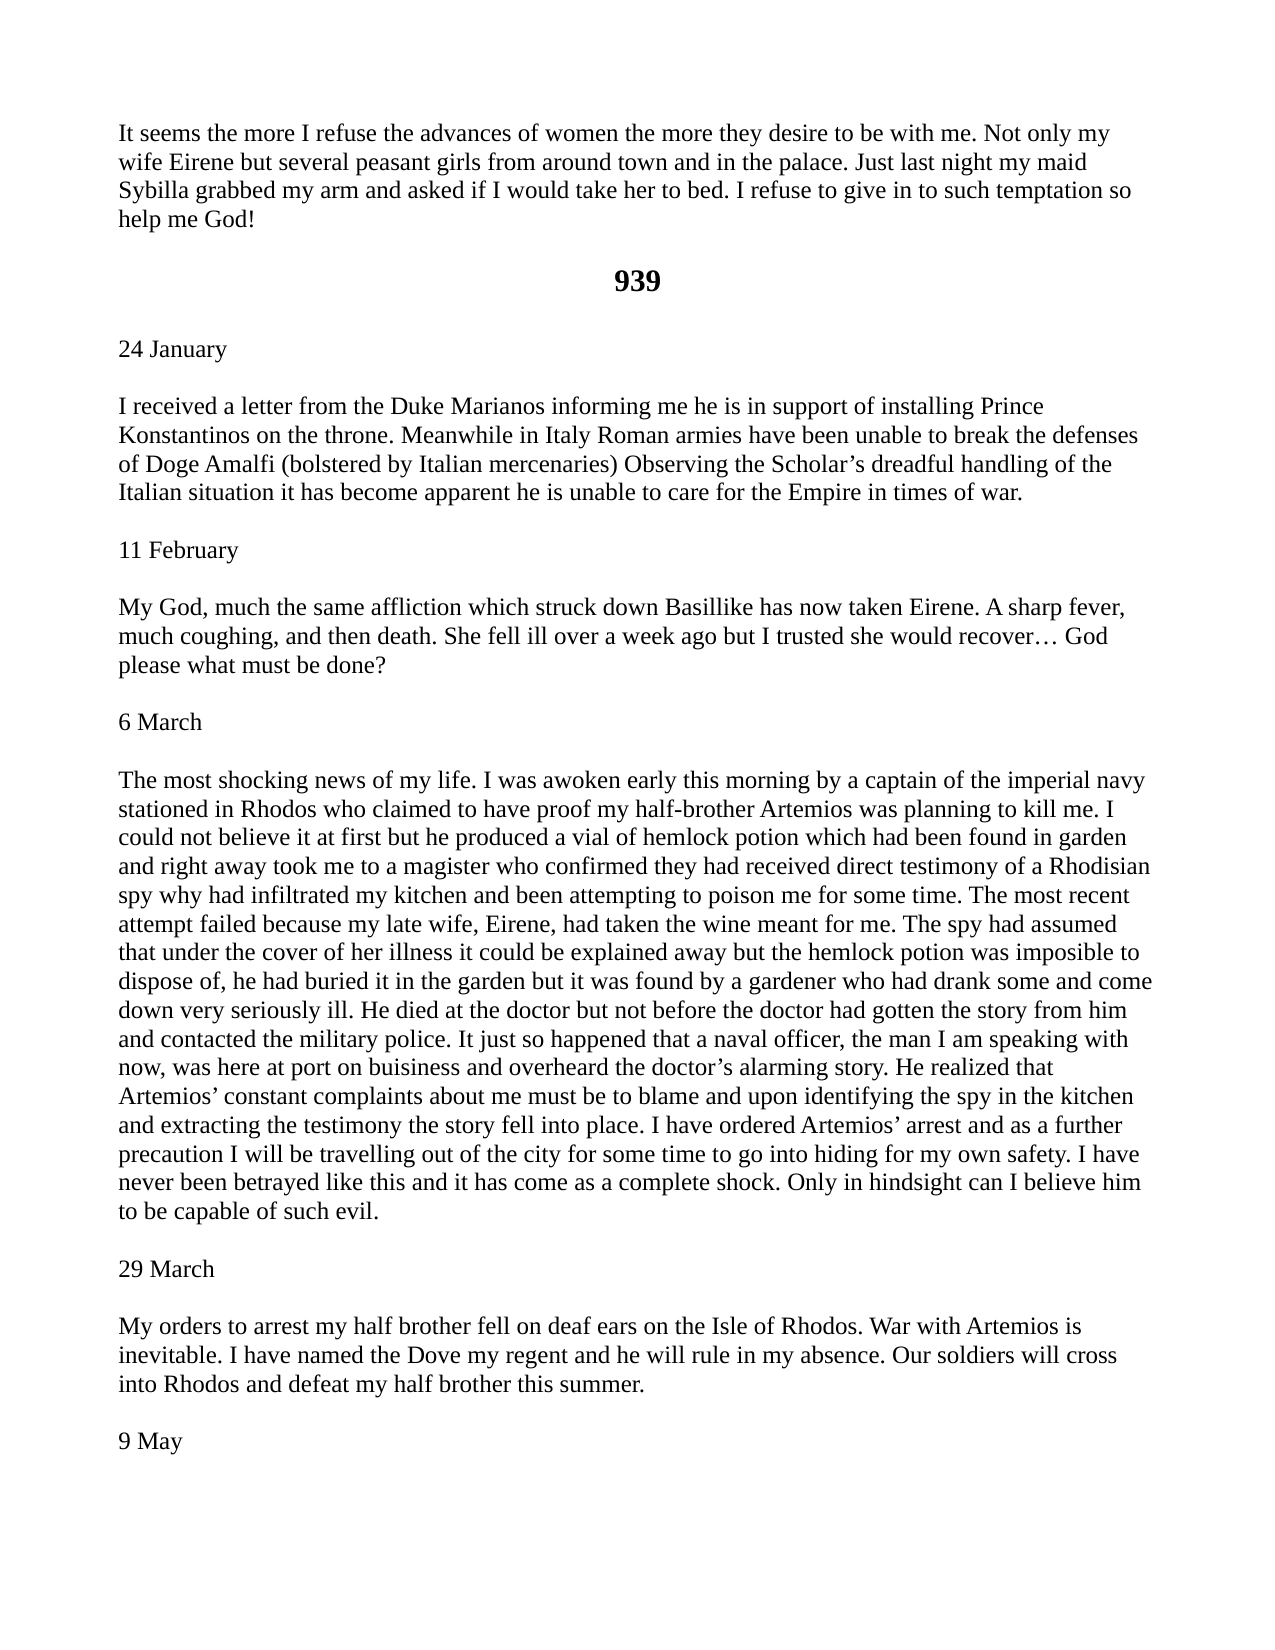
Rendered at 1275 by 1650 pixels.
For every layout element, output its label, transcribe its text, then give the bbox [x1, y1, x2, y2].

text The most shocking news of my life. I was awoken early this morning by a captain of the imperial navy stationed in Rhodos who claimed to have proof my half-brother Artemios was planning to kill me. I could not believe it at first but he produced a vial of hemlock potion which had been found in garden and right away took me to a magister who confirmed they had received direct testimony of a Rhodisian spy why had infiltrated my kitchen and been attempting to poison me for some time. The most recent attempt failed because my late wife, Eirene, had taken the wine meant for me. The spy had assumed that under the cover of her illness it could be explained away but the hemlock potion was imposible to dispose of, he had buried it in the garden but it was found by a gardener who had drank some and come down very seriously ill. He died at the doctor but not before the doctor had gotten the story from him and contacted the military police. It just so happened that a naval officer, the man I am speaking with now, was here at port on buisiness and overheard the doctor’s alarming story. He realized that Artemios’ constant complaints about me must be to blame and upon identifying the spy in the kitchen and extracting the testimony the story fell into place. I have ordered Artemios’ arrest and as a further precaution I will be travelling out of the city for some time to go into hiding for my own safety. I have never been betrayed like this and it has come as a complete shock. Only in hindsight can I believe him to be capable of such evil. [118, 765, 1157, 1225]
text 9 May [118, 1426, 1157, 1455]
text 939 [118, 262, 1157, 298]
text 24 January [118, 334, 1157, 362]
text 6 March [118, 707, 1157, 736]
text It seems the more I refuse the advances of women the more they desire to be with me. Not only my wife Eirene but several peasant girls from around town and in the palace. Just last night my maid Sybilla grabbed my arm and asked if I would take her to bed. I refuse to give in to such temptation so help me God! [118, 118, 1157, 233]
text 29 March [118, 1254, 1157, 1282]
text I received a letter from the Duke Marianos informing me he is in support of installing Prince Konstantinos on the throne. Meanwhile in Italy Roman armies have been unable to break the defenses of Doge Amalfi (bolstered by Italian mercenaries) Observing the Scholar’s dreadful handling of the Italian situation it has become apparent he is unable to care for the Empire in times of war. [118, 391, 1157, 506]
text My God, much the same affliction which struck down Basillike has now taken Eirene. A sharp fever, much coughing, and then death. She fell ill over a week ago but I trusted she would recover… God please what must be done? [118, 592, 1157, 679]
text 11 February [118, 535, 1157, 564]
text My orders to arrest my half brother fell on deaf ears on the Isle of Rhodos. War with Artemios is inevitable. I have named the Dove my regent and he will rule in my absence. Our soldiers will cross into Rhodos and defeat my half brother this summer. [118, 1311, 1157, 1397]
